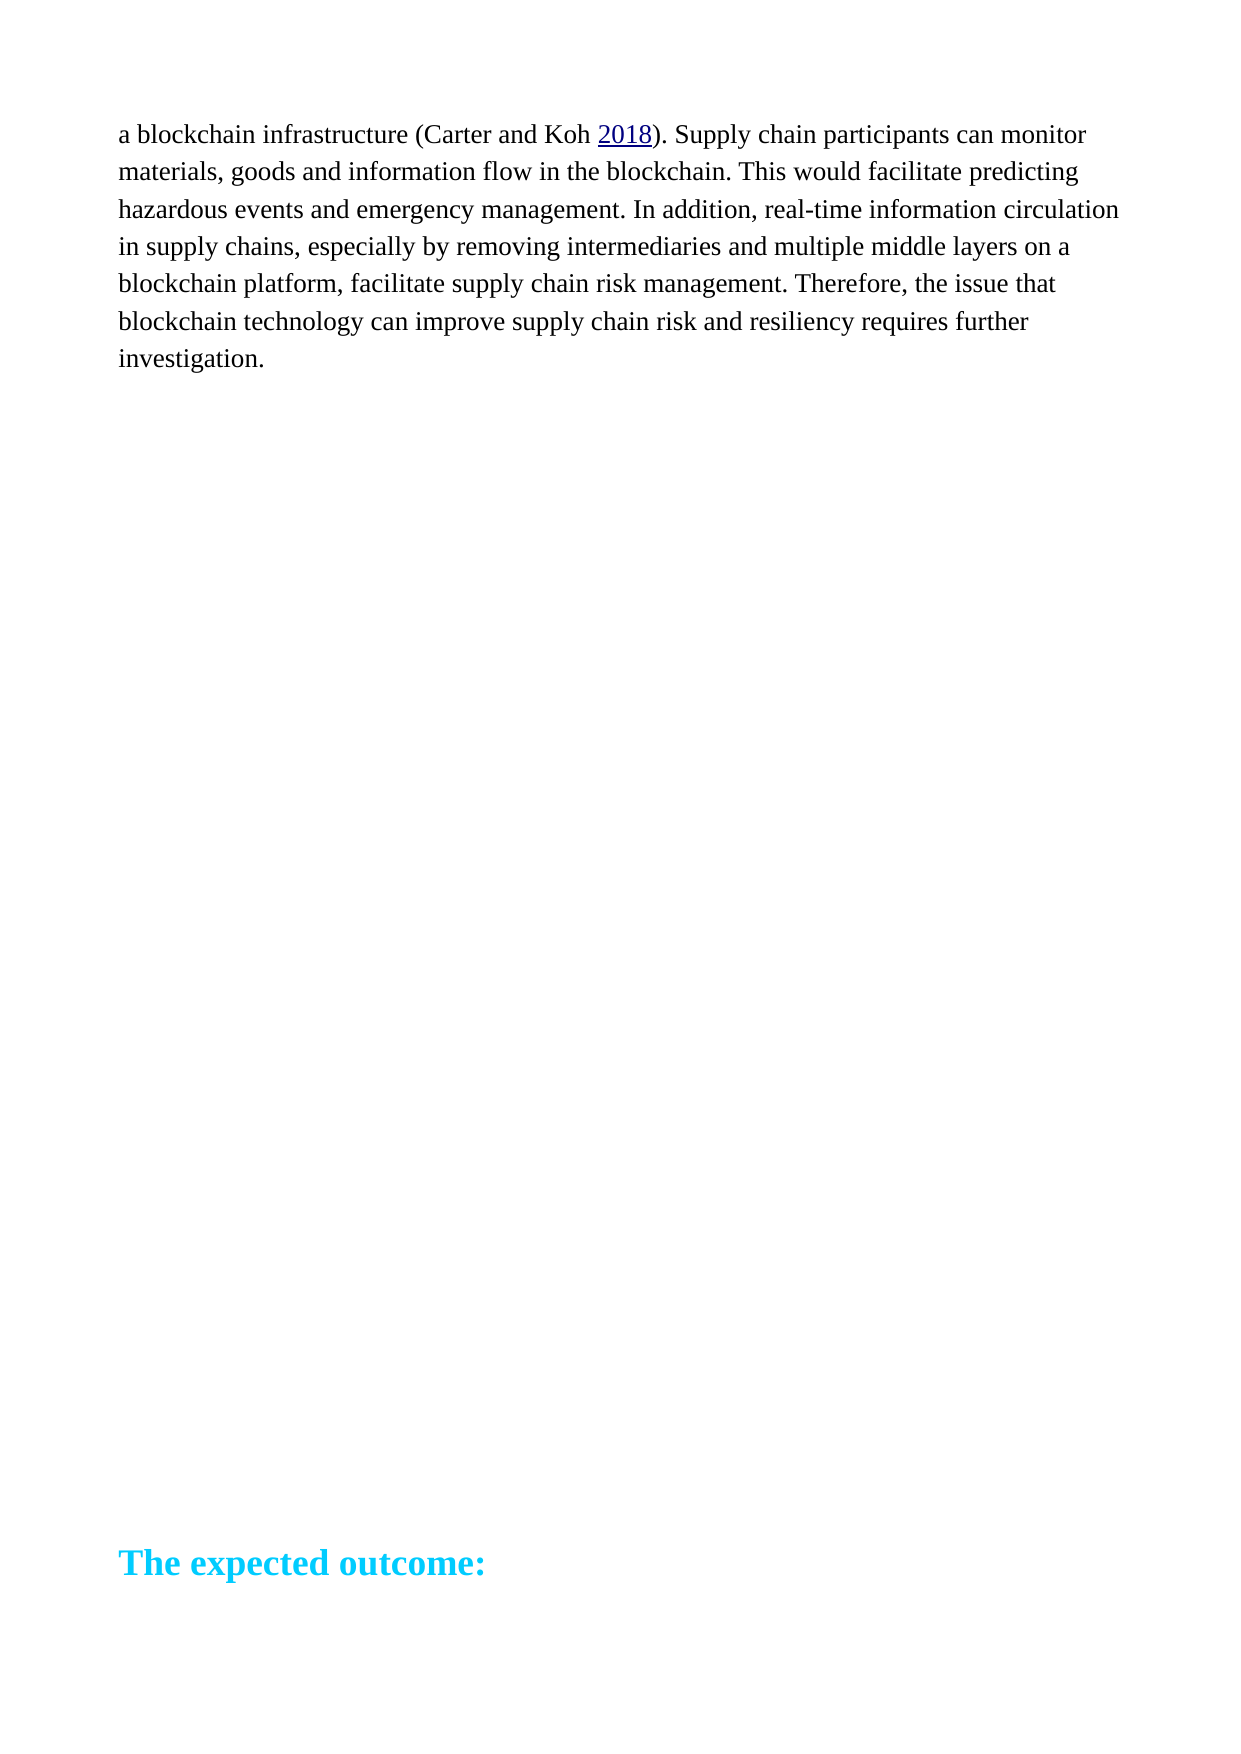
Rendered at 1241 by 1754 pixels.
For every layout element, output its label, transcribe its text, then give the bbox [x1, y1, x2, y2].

text The expected outcome: [118, 1540, 1122, 1583]
text a blockchain infrastructure (Carter and Koh 2018). Supply chain participants can monitor materials, goods and information flow in the blockchain. This would facilitate predicting hazardous events and emergency management. In addition, real-time information circulation in supply chains, especially by removing intermediaries and multiple middle layers on a blockchain platform, facilitate supply chain risk management. Therefore, the issue that blockchain technology can improve supply chain risk and resiliency requires further investigation. [118, 118, 1122, 373]
